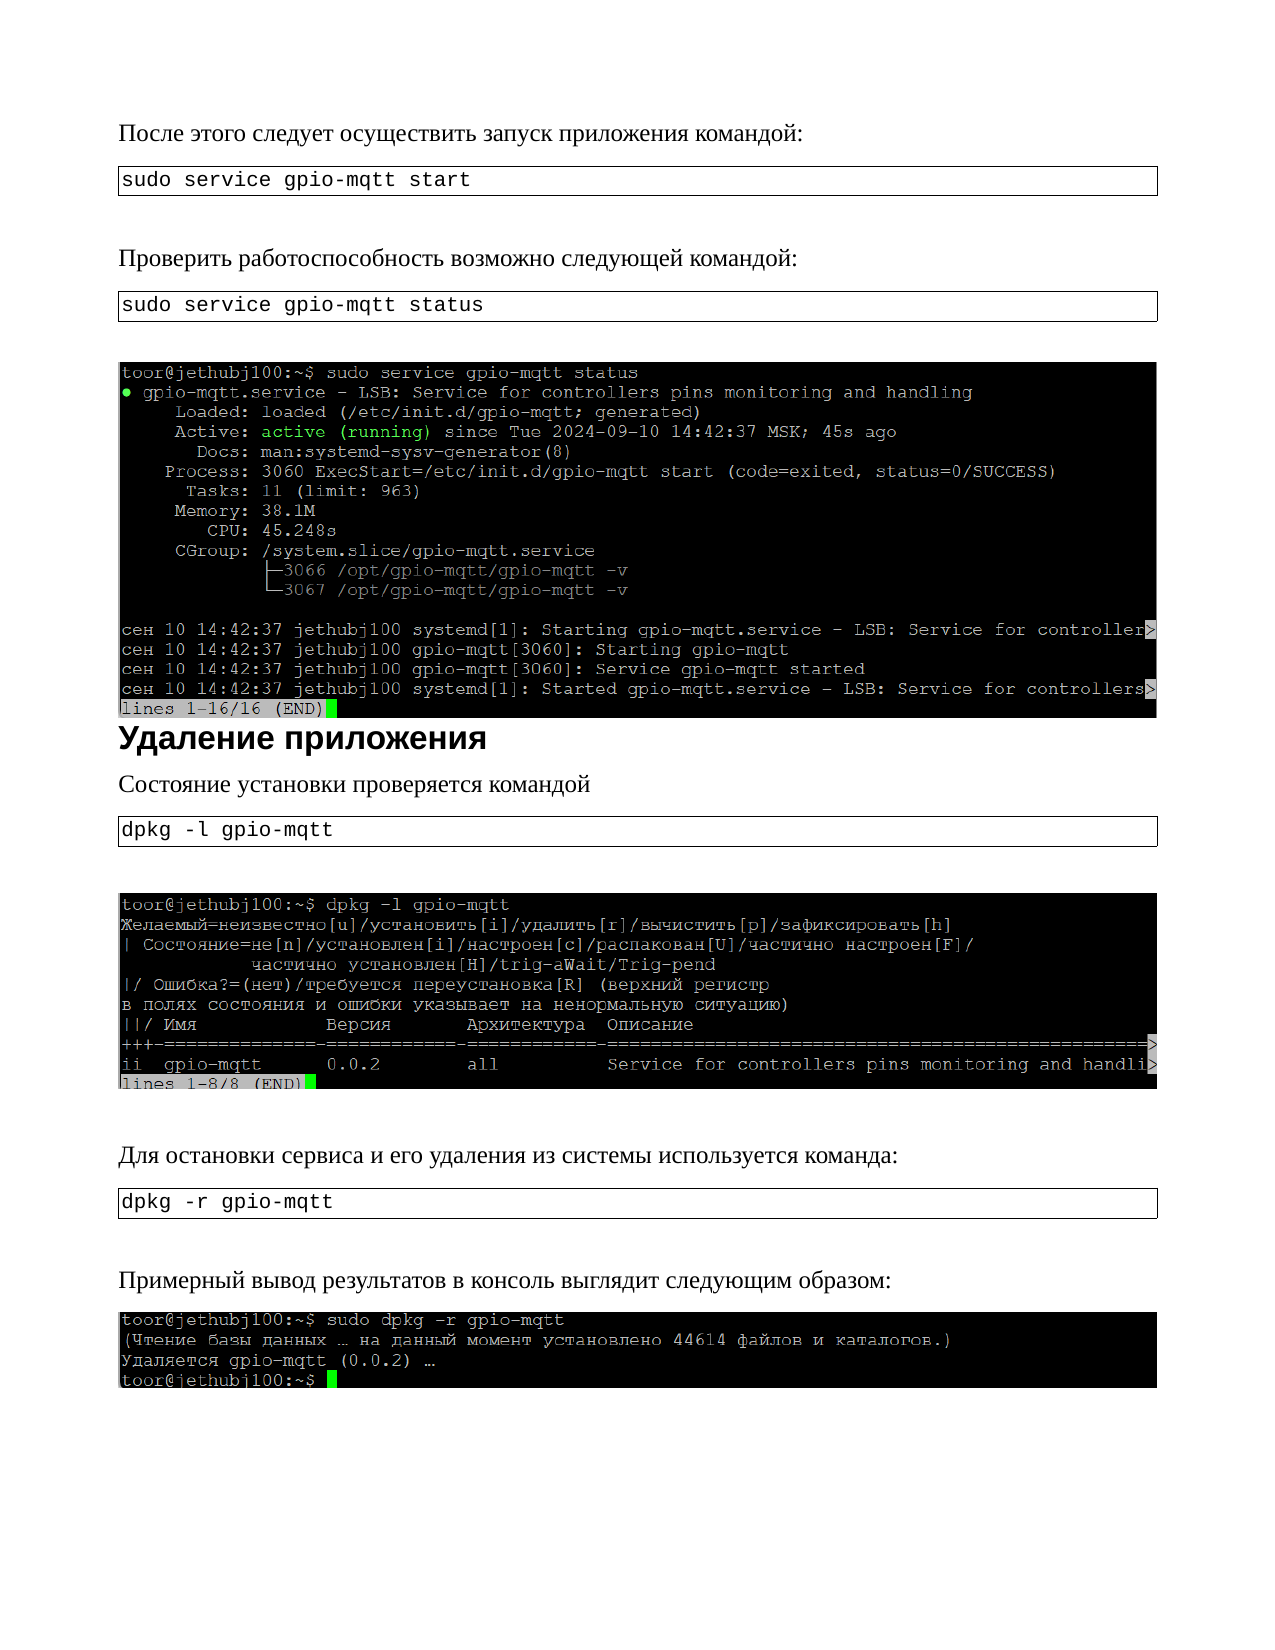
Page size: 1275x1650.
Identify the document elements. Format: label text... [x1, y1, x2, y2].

text Примерный вывод результатов в консоль выглядит следующим образом: [118, 1265, 1157, 1294]
picture [118, 1312, 1157, 1388]
text Для остановки сервиса и его удаления из системы используется команда: [118, 1140, 1157, 1169]
picture [118, 362, 1157, 718]
text sudo service gpio-mqtt start [119, 167, 1157, 195]
text dpkg -r gpio-mqtt [119, 1189, 1157, 1218]
text Проверить работоспособность возможно следующей командой: [118, 243, 1157, 272]
subtitle Удаление приложения [118, 718, 1157, 756]
text Состояние установки проверяется командой [118, 769, 1157, 797]
text dpkg -l gpio-mqtt [119, 817, 1157, 846]
text sudo service gpio-mqtt status [119, 292, 1157, 321]
picture [118, 893, 1157, 1089]
text После этого следует осуществить запуск приложения командой: [118, 118, 1157, 147]
